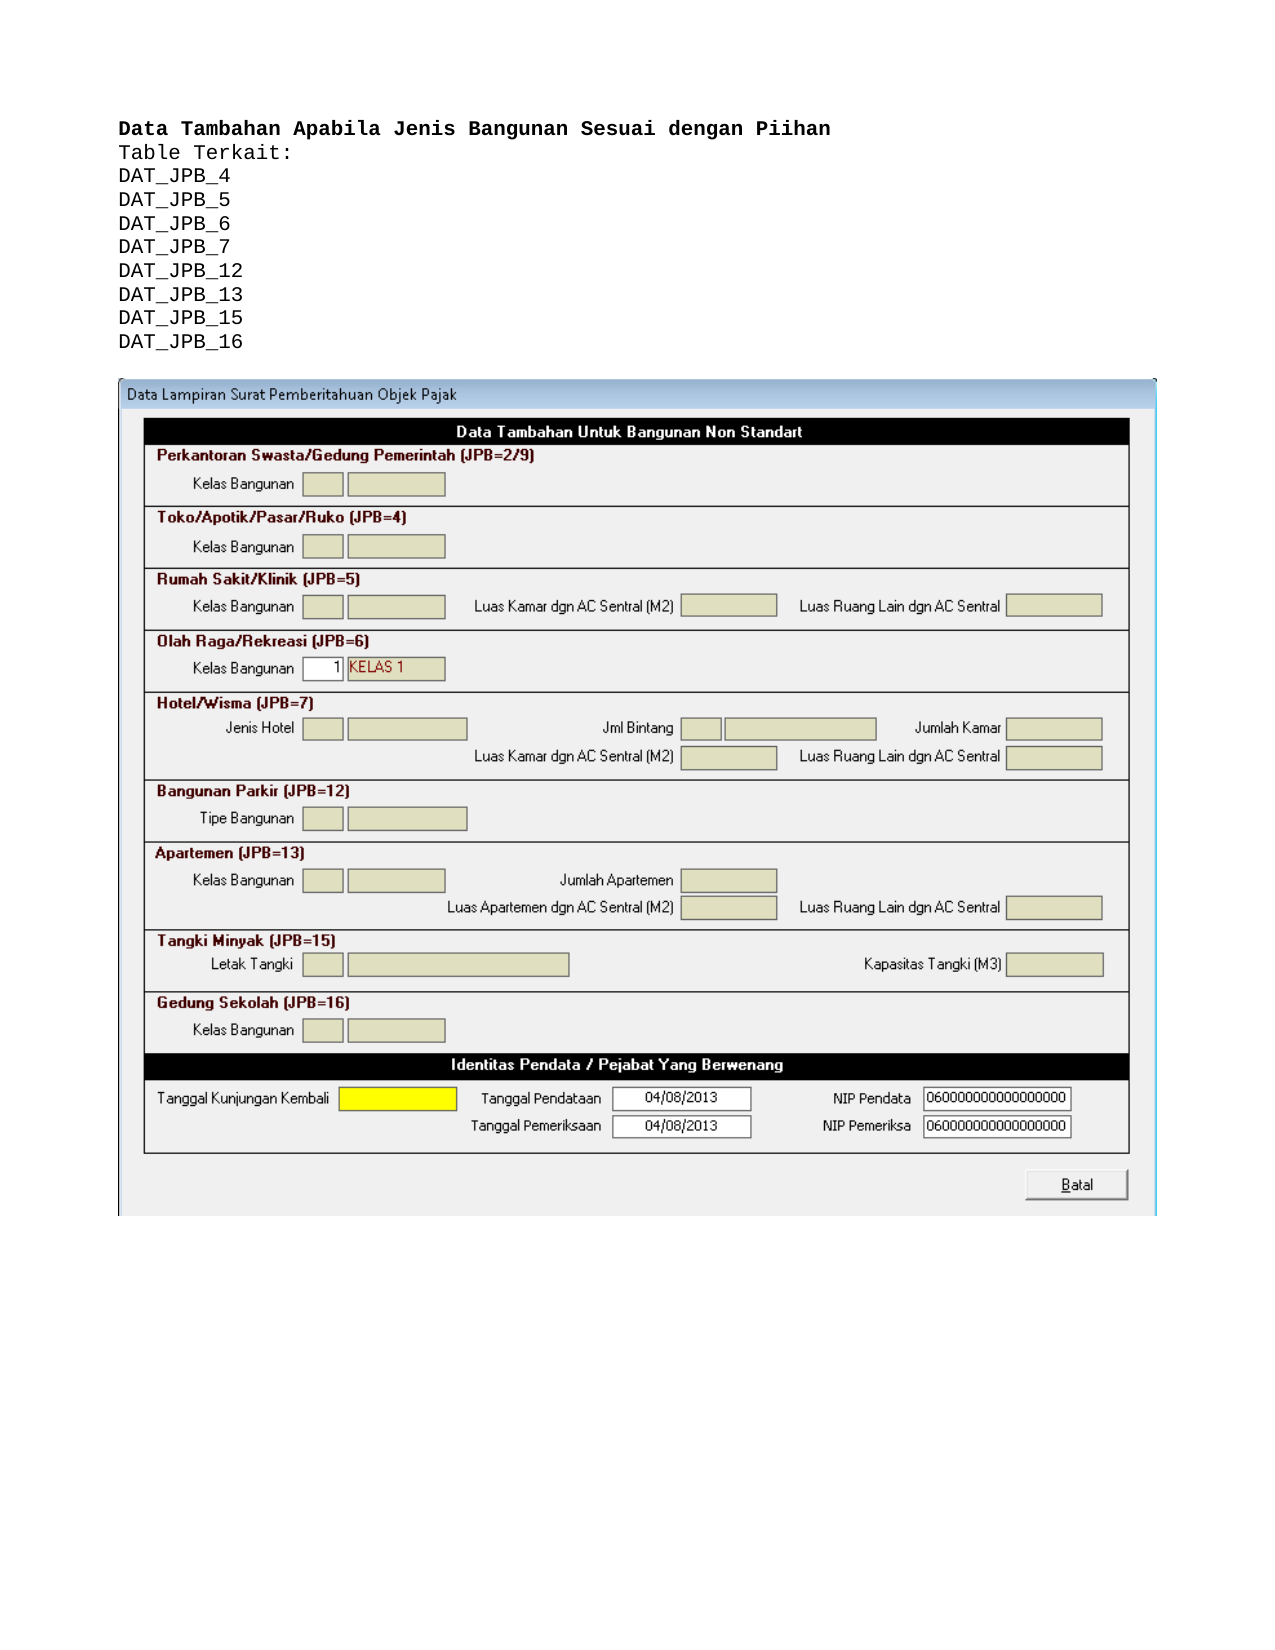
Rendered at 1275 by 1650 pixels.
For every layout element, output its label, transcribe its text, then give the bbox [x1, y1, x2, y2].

picture [118, 378, 1157, 1216]
text DAT_JPB_16 [118, 331, 1157, 354]
text DAT_JPB_6 [118, 213, 1157, 236]
text DAT_JPB_15 [118, 307, 1157, 331]
text Data Tambahan Apabila Jenis Bangunan Sesuai dengan Piihan [118, 118, 1157, 142]
text DAT_JPB_4 [118, 165, 1157, 189]
text DAT_JPB_5 [118, 189, 1157, 213]
text DAT_JPB_7 [118, 236, 1157, 260]
text DAT_JPB_13 [118, 284, 1157, 307]
text DAT_JPB_12 [118, 260, 1157, 284]
text Table Terkait: [118, 142, 1157, 165]
